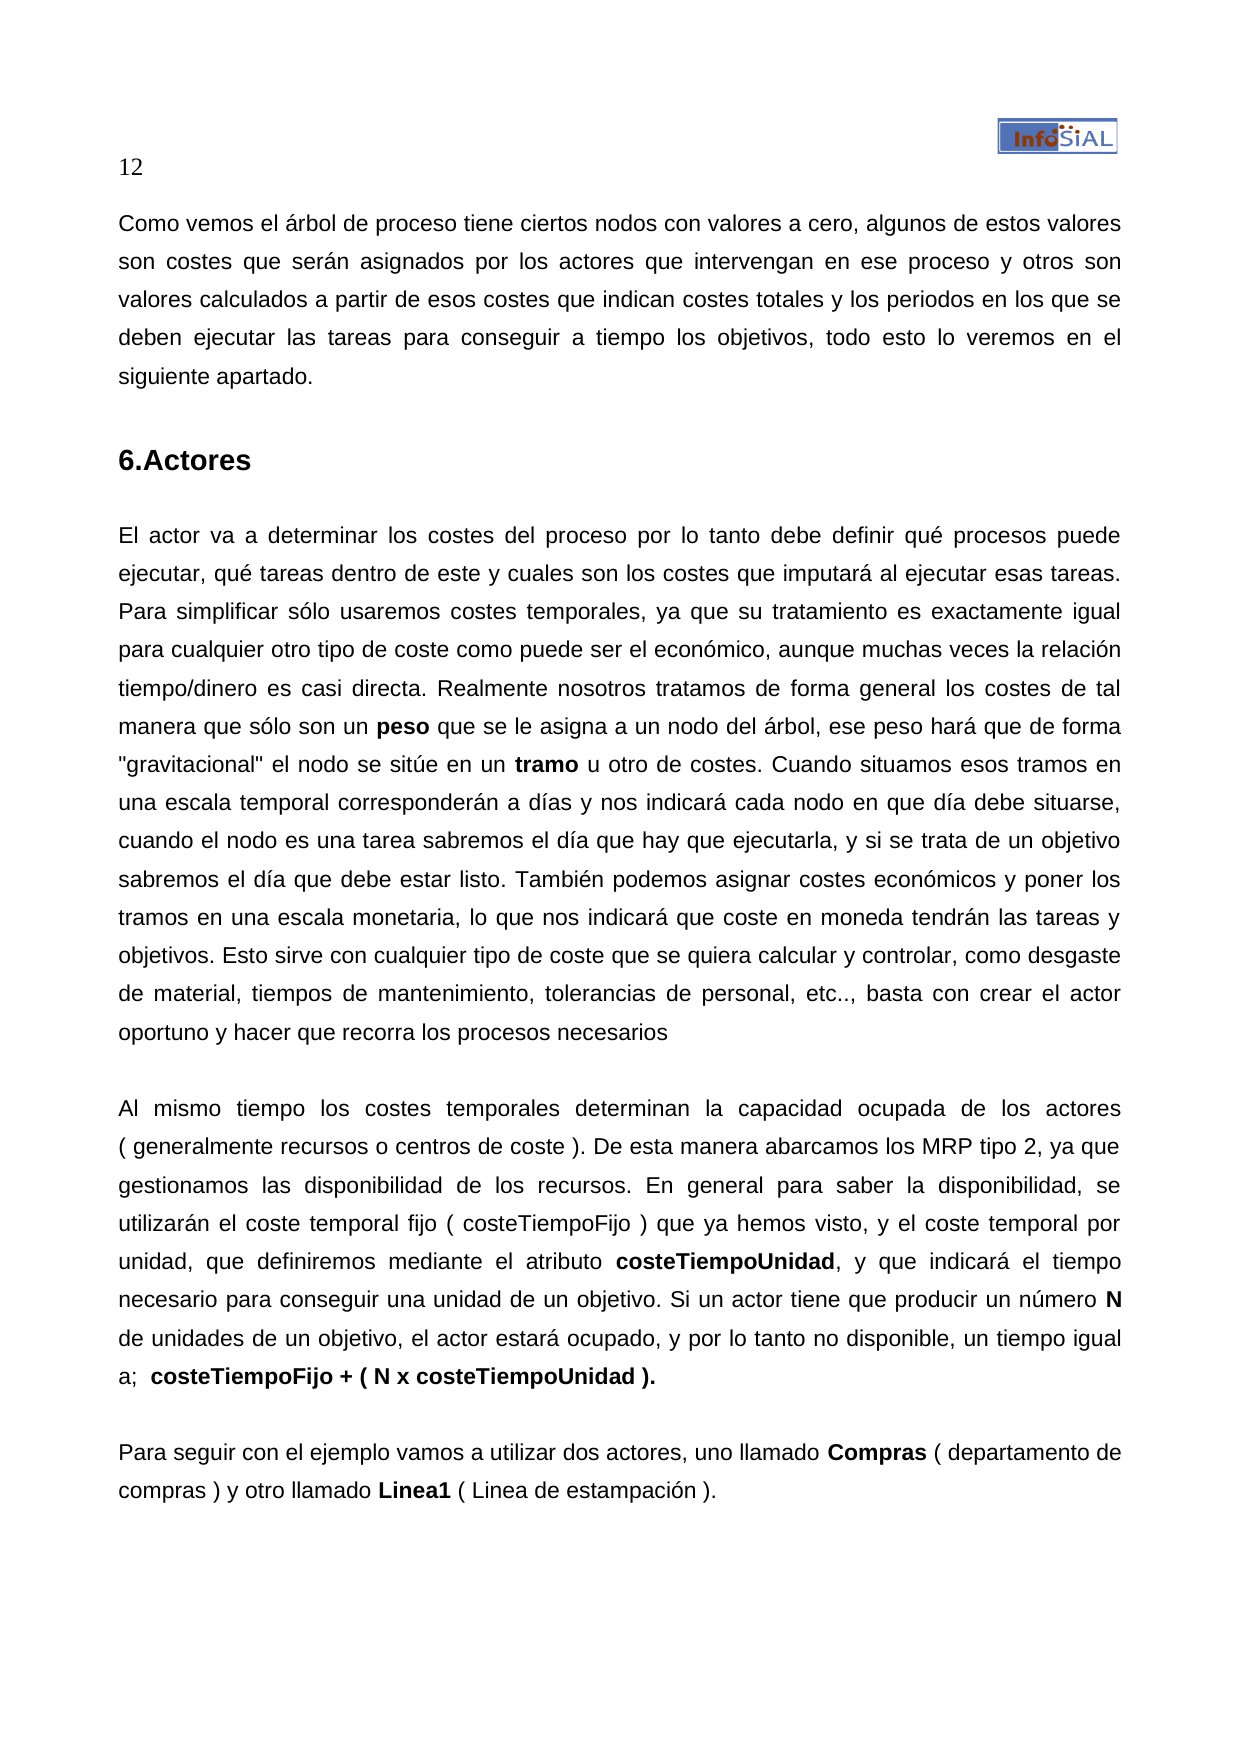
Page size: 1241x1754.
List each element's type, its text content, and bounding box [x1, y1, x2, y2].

text El actor va a determinar los costes del proceso por lo tanto debe definir qué procesos puede ejecutar, qué tareas dentro de este y cuales son los costes que imputará al ejecutar esas tareas. Para simplificar sólo usaremos costes temporales, ya que su tratamiento es exactamente igual para cualquier otro tipo de coste como puede ser el económico, aunque muchas veces la relación tiempo/dinero es casi directa. Realmente nosotros tratamos de forma general los costes de tal manera que sólo son un peso que se le asigna a un nodo del árbol, ese peso hará que de forma "gravitacional" el nodo se sitúe en un tramo u otro de costes. Cuando situamos esos tramos en una escala temporal corresponderán a días y nos indicará cada nodo en que día debe situarse, cuando el nodo es una tarea sabremos el día que hay que ejecutarla, y si se trata de un objetivo sabremos el día que debe estar listo. También podemos asignar costes económicos y poner los tramos en una escala monetaria, lo que nos indicará que coste en moneda tendrán las tareas y objetivos. Esto sirve con cualquier tipo de coste que se quiera calcular y controlar, como desgaste de material, tiempos de mantenimiento, tolerancias de personal, etc.., basta con crear el actor oportuno y hacer que recorra los procesos necesarios [118, 522, 1122, 1045]
list Actores [118, 444, 1122, 477]
text Al mismo tiempo los costes temporales determinan la capacidad ocupada de los actores ( generalmente recursos o centros de coste ). De esta manera abarcamos los MRP tipo 2, ya que gestionamos las disponibilidad de los recursos. En general para saber la disponibilidad, se utilizarán el coste temporal fijo ( costeTiempoFijo ) que ya hemos visto, y el coste temporal por unidad, que definiremos mediante el atributo costeTiempoUnidad, y que indicará el tiempo necesario para conseguir una unidad de un objetivo. Si un actor tiene que producir un número N de unidades de un objetivo, el actor estará ocupado, y por lo tanto no disponible, un tiempo igual a; costeTiempoFijo + ( N x costeTiempoUnidad ). [118, 1096, 1122, 1389]
picture [997, 118, 1118, 154]
text Como vemos el árbol de proceso tiene ciertos nodos con valores a cero, algunos de estos valores son costes que serán asignados por los actores que intervengan en ese proceso y otros son valores calculados a partir de esos costes que indican costes totales y los periodos en los que se deben ejecutar las tareas para conseguir a tiempo los objetivos, todo esto lo veremos en el siguiente apartado. [118, 210, 1122, 389]
text Para seguir con el ejemplo vamos a utilizar dos actores, uno llamado Compras ( departamento de compras ) y otro llamado Linea1 ( Linea de estampación ). [118, 1440, 1122, 1504]
